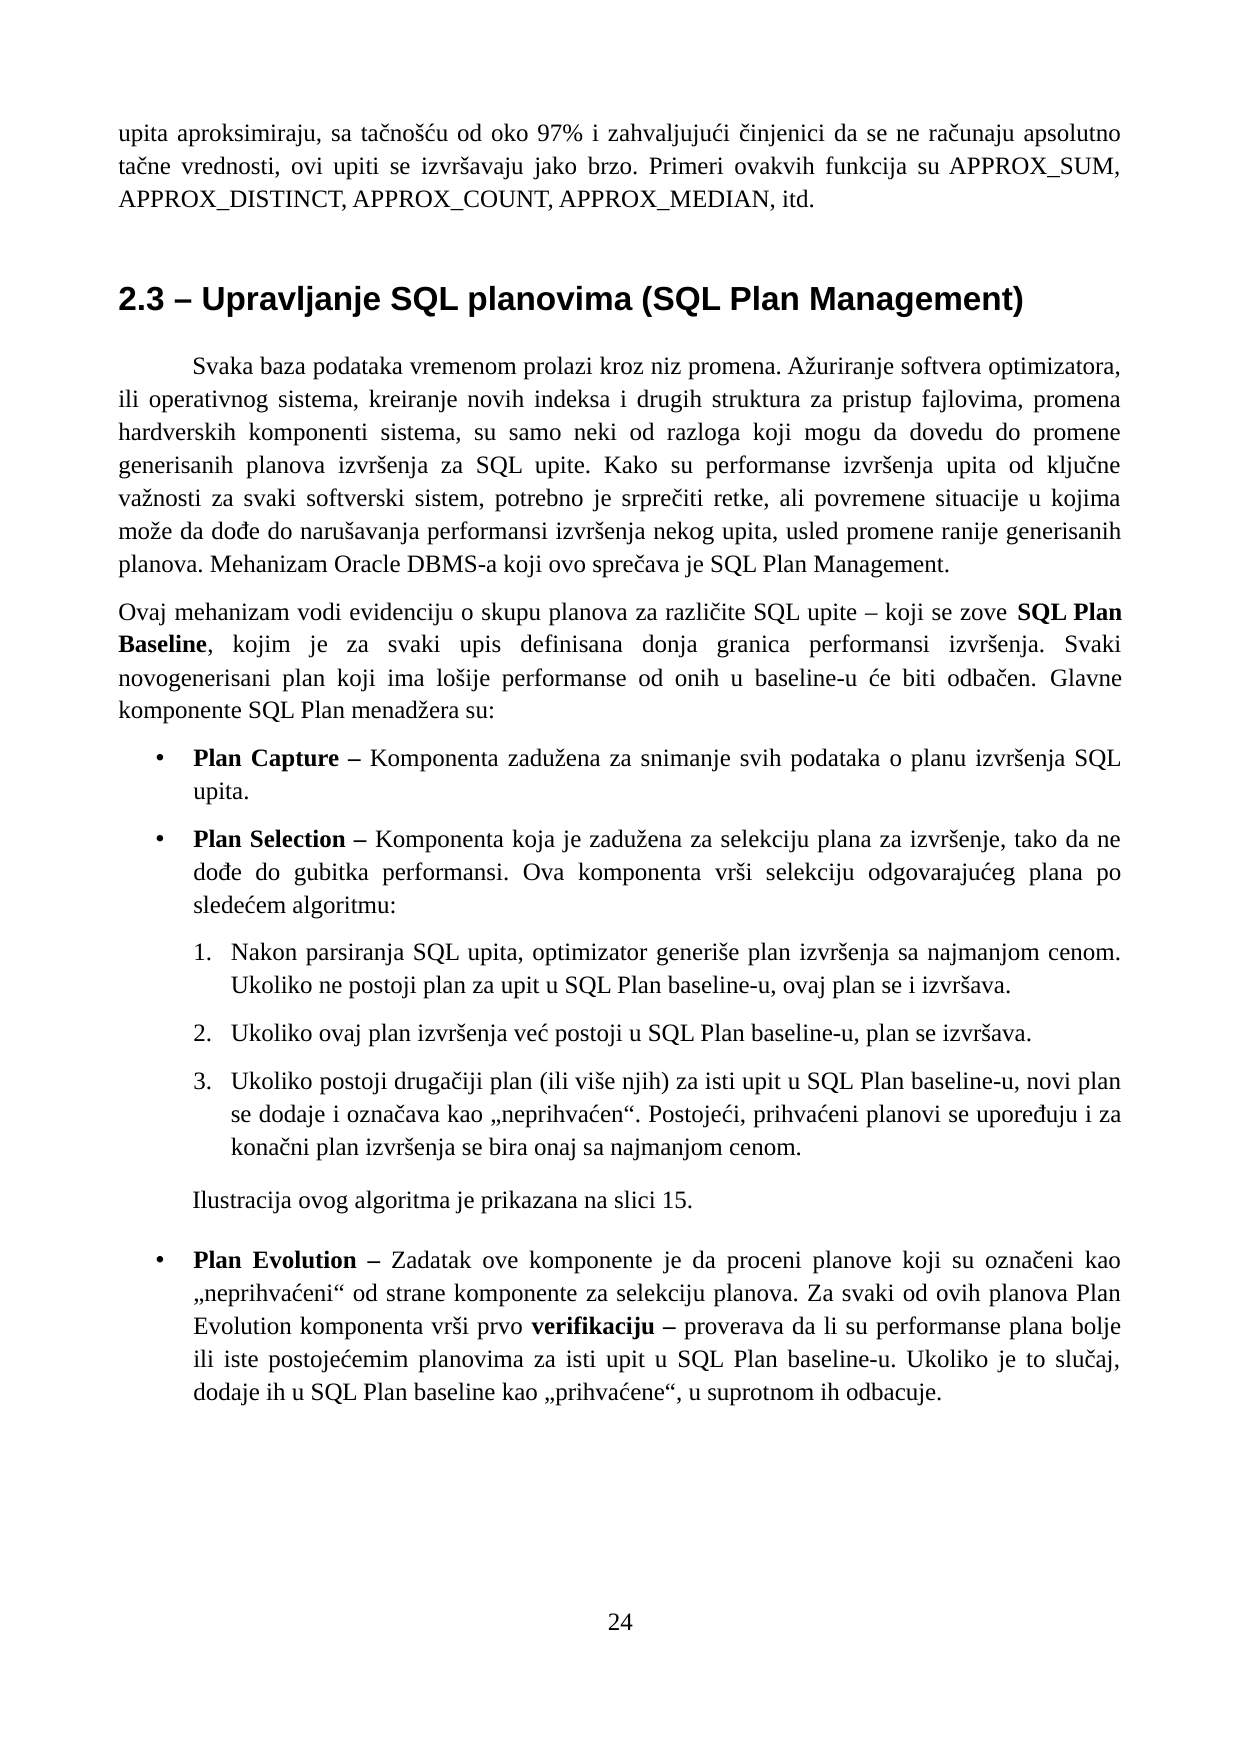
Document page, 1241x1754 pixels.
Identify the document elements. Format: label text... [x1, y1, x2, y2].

text Ilustracija ovog algoritma je prikazana na slici 15. [118, 1185, 1122, 1214]
list Ukoliko ovaj plan izvršenja već postoji u SQL Plan baseline-u, plan se izvršava. [193, 1018, 1122, 1047]
text Svaka baza podataka vremenom prolazi kroz niz promena. Ažuriranje softvera optimizatora, ili operativnog sistema, kreiranje novih indeksa i drugih struktura za pristup fajlovima, promena hardverskih komponenti sistema, su samo neki od razloga koji mogu da dovedu do promene generisanih planova izvršenja za SQL upite. Kako su performanse izvršenja upita od ključne važnosti za svaki softverski sistem, potrebno je srprečiti retke, ali povremene situacije u kojima može da dođe do narušavanja performansi izvršenja nekog upita, usled promene ranije generisanih planova. Mehanizam Oracle DBMS-a koji ovo sprečava je SQL Plan Management. [118, 351, 1122, 578]
list Nakon parsiranja SQL upita, optimizator generiše plan izvršenja sa najmanjom cenom. Ukoliko ne postoji plan za upit u SQL Plan baseline-u, ovaj plan se i izvršava. [193, 937, 1122, 999]
list Plan Capture – Komponenta zadužena za snimanje svih podataka o planu izvršenja SQL upita. [156, 743, 1122, 805]
list Plan Evolution – Zadatak ove komponente je da proceni planove koji su označeni kao „neprihvaćeni“ od strane komponente za selekciju planova. Za svaki od ovih planova Plan Evolution komponenta vrši prvo verifikaciju – proverava da li su performanse plana bolje ili iste postojećemim planovima za isti upit u SQL Plan baseline-u. Ukoliko je to slučaj, dodaje ih u SQL Plan baseline kao „prihvaćene“, u suprotnom ih odbacuje. [156, 1245, 1122, 1406]
list Ukoliko postoji drugačiji plan (ili više njih) za isti upit u SQL Plan baseline-u, novi plan se dodaje i označava kao „neprihvaćen“. Postojeći, prihvaćeni planovi se upoređuju i za konačni plan izvršenja se bira onaj sa najmanjom cenom. [193, 1066, 1122, 1161]
text upita aproksimiraju, sa tačnošću od oko 97% i zahvaljujući činjenici da se ne računaju apsolutno tačne vrednosti, ovi upiti se izvršavaju jako brzo. Primeri ovakvih funkcija su APPROX_SUM, APPROX_DISTINCT, APPROX_COUNT, APPROX_MEDIAN, itd. [118, 118, 1122, 213]
subtitle 2.3 – Upravljanje SQL planovima (SQL Plan Management) [118, 279, 1122, 318]
text Ovaj mehanizam vodi evidenciju o skupu planova za različite SQL upite – koji se zove SQL Plan Baseline, kojim je za svaki upis definisana donja granica performansi izvršenja. Svaki novogenerisani plan koji ima lošije performanse od onih u baseline-u će biti odbačen. Glavne komponente SQL Plan menadžera su: [118, 597, 1122, 724]
list Plan Selection – Komponenta koja je zadužena za selekciju plana za izvršenje, tako da ne dođe do gubitka performansi. Ova komponenta vrši selekciju odgovarajućeg plana po sledećem algoritmu: [156, 824, 1122, 919]
